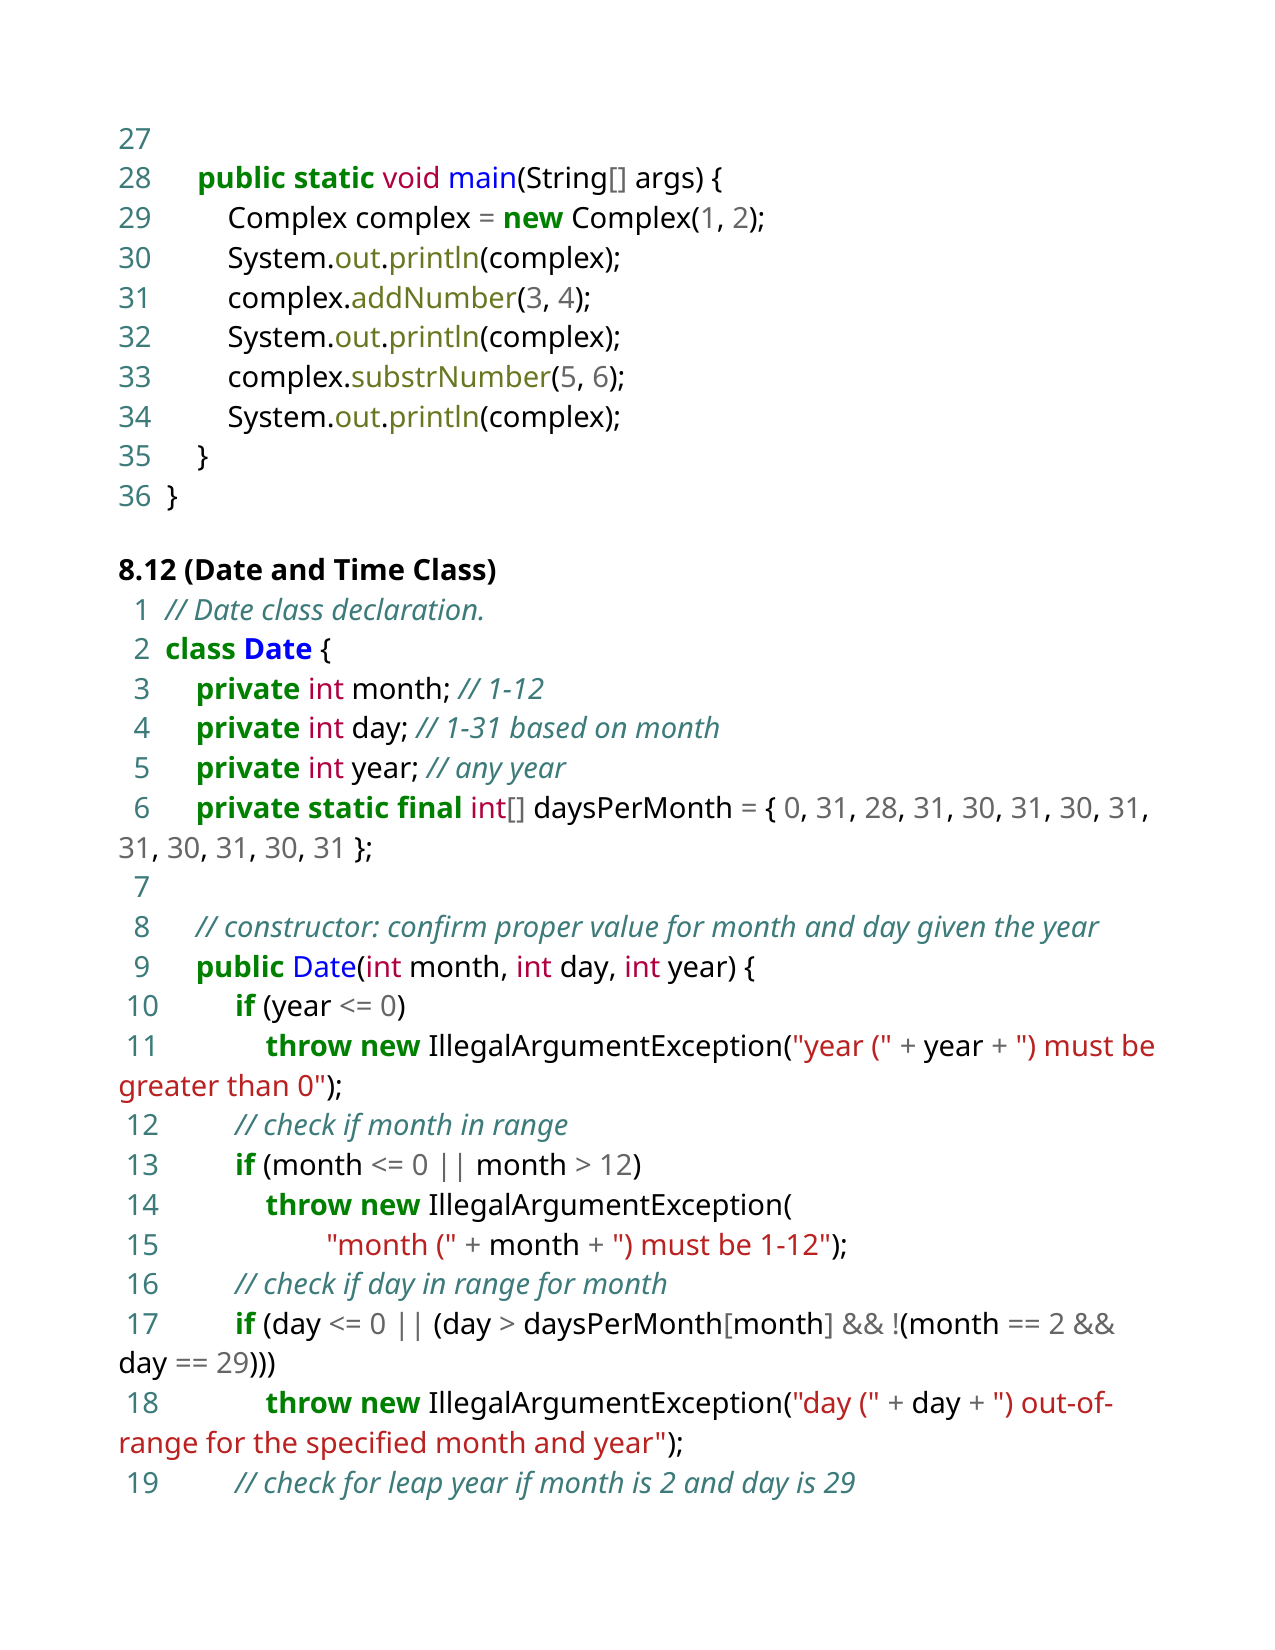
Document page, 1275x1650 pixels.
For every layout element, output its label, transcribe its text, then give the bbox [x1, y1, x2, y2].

text 7 [118, 867, 1157, 906]
text 6 private static final int[] daysPerMonth = { 0, 31, 28, 31, 30, 31, 30, 31, 31, 30, 31, 30, 31 }; [118, 787, 1157, 867]
text 8.12 (Date and Time Class) [118, 549, 1157, 589]
text 4 private int day; // 1-31 based on month [118, 708, 1157, 747]
text 18 throw new IllegalArgumentException("day (" + day + ") out-of-range for the specified month and year"); [118, 1382, 1157, 1462]
text 1 // Date class declaration. [118, 589, 1157, 628]
text 12 // check if month in range [118, 1105, 1157, 1144]
text 27 [118, 118, 1157, 158]
text 29 Complex complex = new Complex(1, 2); [118, 197, 1157, 237]
text 13 if (month <= 0 || month > 12) [118, 1144, 1157, 1184]
text 11 throw new IllegalArgumentException("year (" + year + ") must be greater than 0"); [118, 1025, 1157, 1105]
text 10 if (year <= 0) [118, 986, 1157, 1025]
text 36 } [118, 475, 1157, 515]
text 3 private int month; // 1-12 [118, 668, 1157, 708]
text 32 System.out.println(complex); [118, 317, 1157, 356]
text 17 if (day <= 0 || (day > daysPerMonth[month] && !(month == 2 && day == 29))) [118, 1303, 1157, 1382]
text 30 System.out.println(complex); [118, 237, 1157, 277]
text 15 "month (" + month + ") must be 1-12"); [118, 1224, 1157, 1263]
text 31 complex.addNumber(3, 4); [118, 277, 1157, 317]
text 2 class Date { [118, 628, 1157, 668]
text 5 private int year; // any year [118, 747, 1157, 787]
text 14 throw new IllegalArgumentException( [118, 1184, 1157, 1224]
text 19 // check for leap year if month is 2 and day is 29 [118, 1462, 1157, 1502]
text 9 public Date(int month, int day, int year) { [118, 946, 1157, 986]
text 35 } [118, 436, 1157, 475]
text 33 complex.substrNumber(5, 6); [118, 356, 1157, 396]
text 8 // constructor: confirm proper value for month and day given the year [118, 906, 1157, 946]
text 16 // check if day in range for month [118, 1263, 1157, 1303]
text 34 System.out.println(complex); [118, 396, 1157, 436]
text 28 public static void main(String[] args) { [118, 158, 1157, 197]
